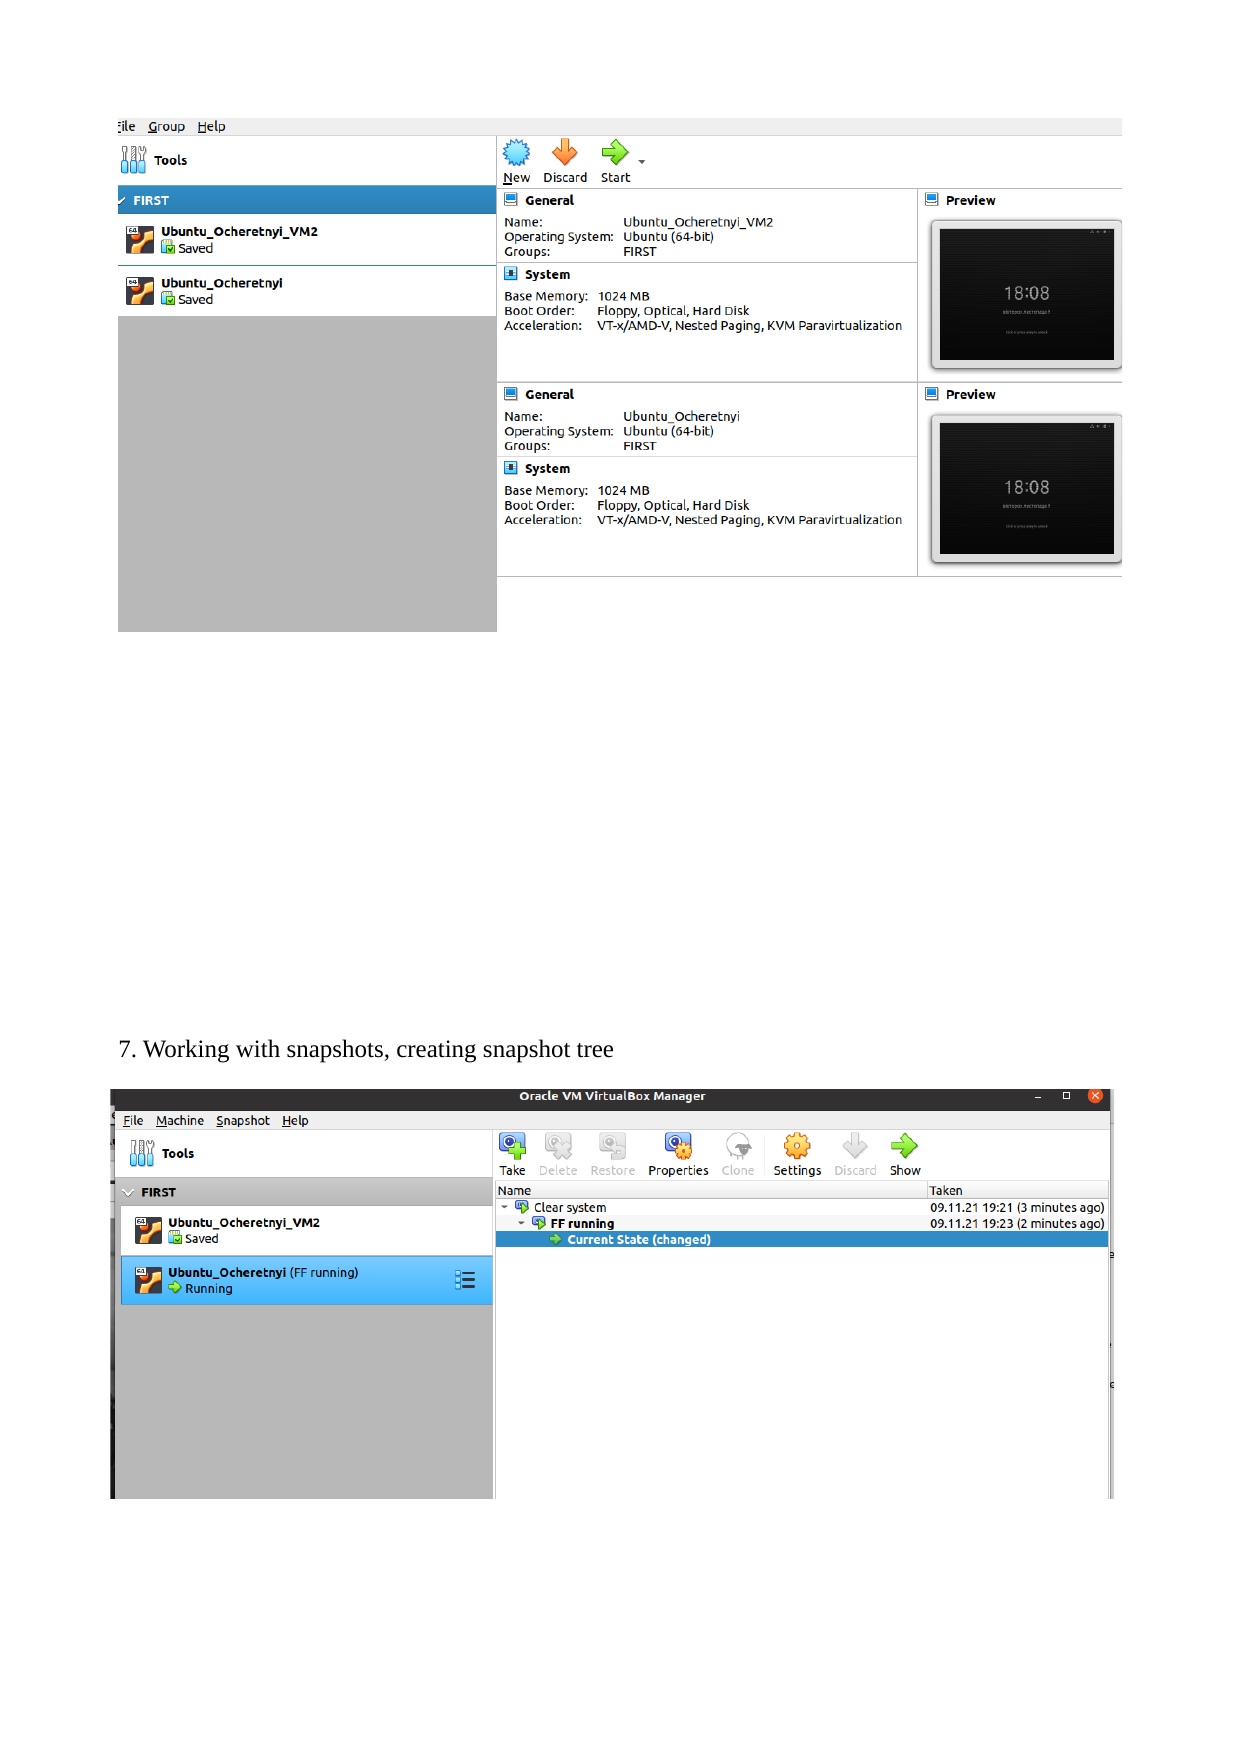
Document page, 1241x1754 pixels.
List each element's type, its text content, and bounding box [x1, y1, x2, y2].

picture [110, 1089, 1115, 1499]
picture [118, 118, 1123, 632]
text 7. Working with snapshots, creating snapshot tree [118, 1034, 1122, 1063]
